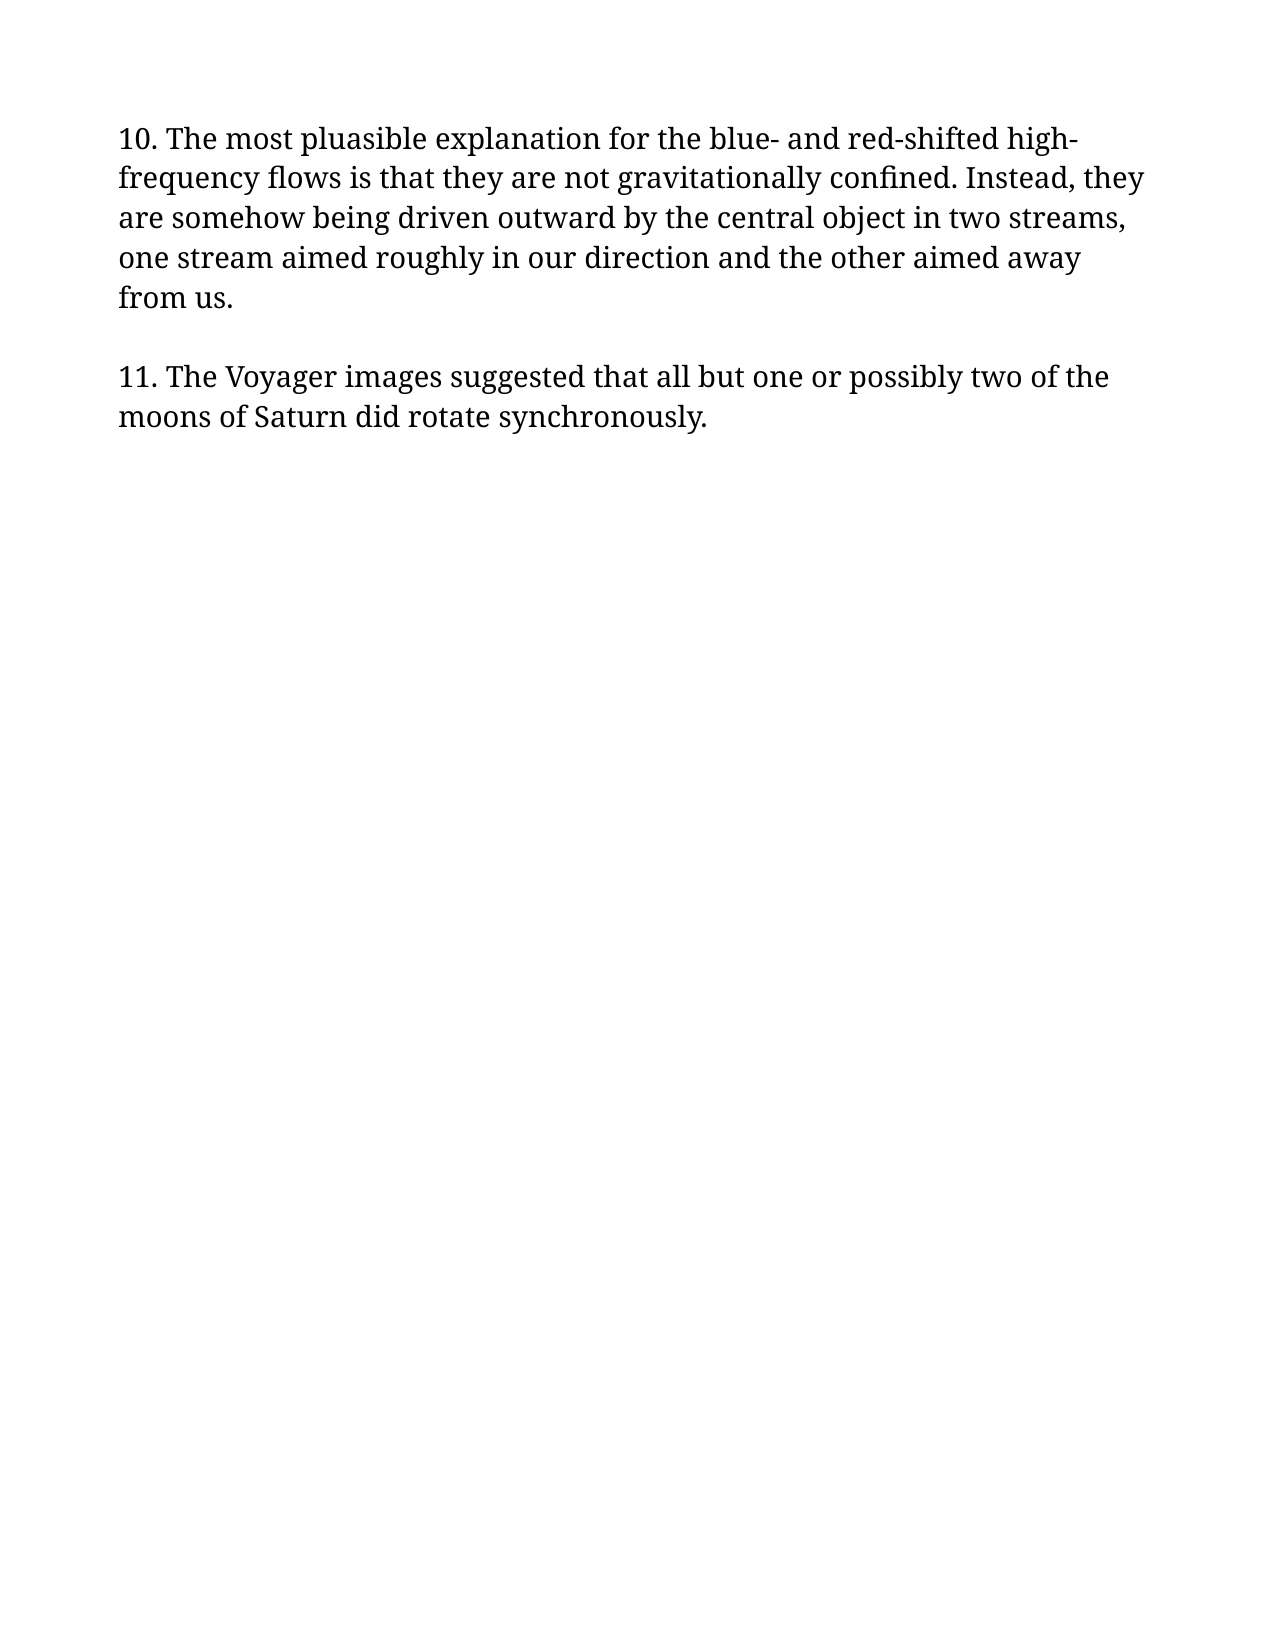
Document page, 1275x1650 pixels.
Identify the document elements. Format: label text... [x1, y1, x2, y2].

text 11. The Voyager images suggested that all but one or possibly two of the moons of Saturn did rotate synchronously. [118, 356, 1157, 436]
text 10. The most pluasible explanation for the blue- and red-shifted high-frequency flows is that they are not gravitationally confined. Instead, they are somehow being driven outward by the central object in two streams, one stream aimed roughly in our direction and the other aimed away from us. [118, 118, 1157, 317]
